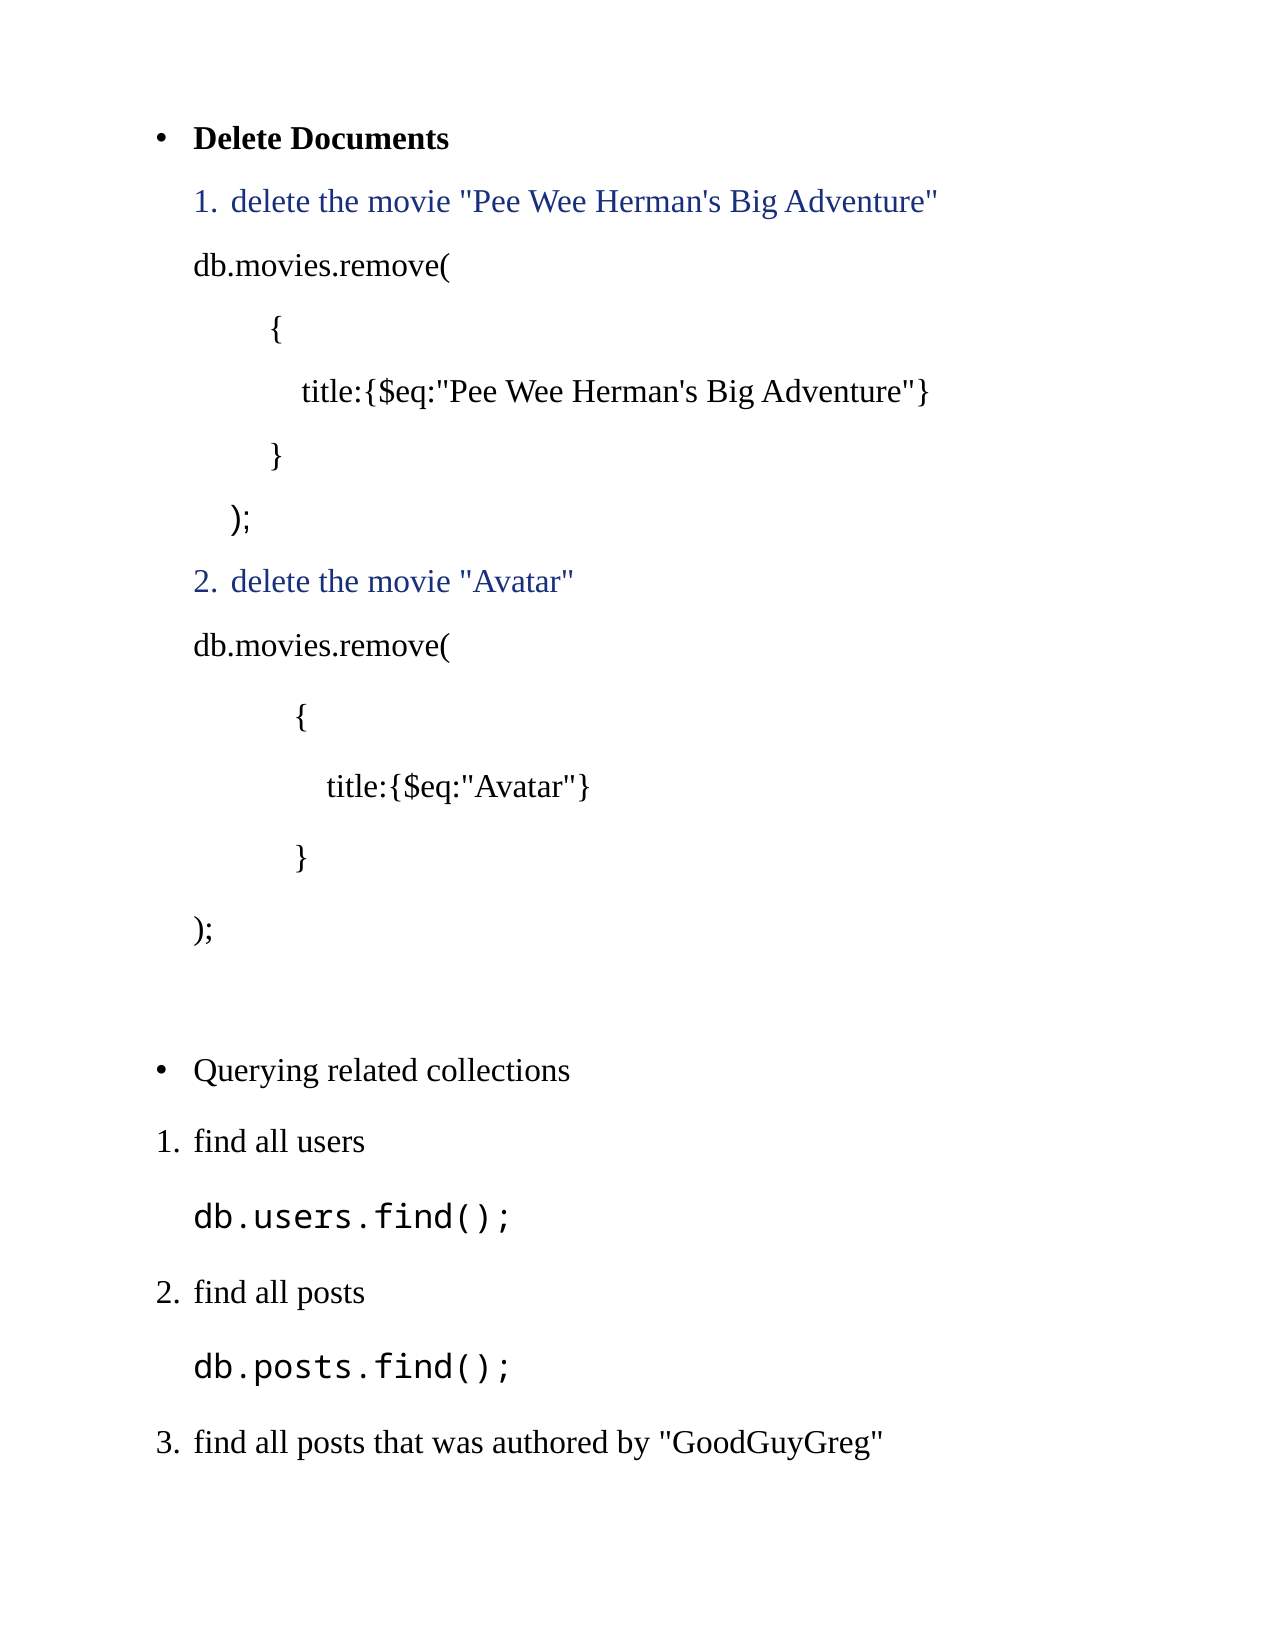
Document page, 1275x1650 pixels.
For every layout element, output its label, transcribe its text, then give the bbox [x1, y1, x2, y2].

subtitle { [118, 308, 1157, 346]
subtitle ); [231, 498, 1157, 537]
list db.posts.find(); [156, 1343, 1157, 1388]
list find all posts that was authored by "GoodGuyGreg" [156, 1422, 1157, 1461]
list Querying related collections [156, 1051, 1157, 1089]
subtitle delete the movie "Pee Wee Herman's Big Adventure" [193, 181, 1157, 220]
text ); [118, 909, 1157, 947]
list find all users [156, 1121, 1157, 1160]
list db.users.find(); [156, 1192, 1157, 1238]
text title:{$eq:"Avatar"} [118, 767, 1157, 805]
text } [118, 838, 1157, 876]
text db.movies.remove( [118, 625, 1157, 663]
subtitle db.movies.remove( [156, 245, 1157, 283]
subtitle delete the movie "Avatar" [193, 562, 1157, 600]
list find all posts [156, 1272, 1157, 1310]
subtitle title:{$eq:"Pee Wee Herman's Big Adventure"} [118, 371, 1157, 410]
subtitle } [118, 435, 1157, 473]
subtitle Delete Documents [156, 118, 1157, 156]
text { [118, 696, 1157, 734]
